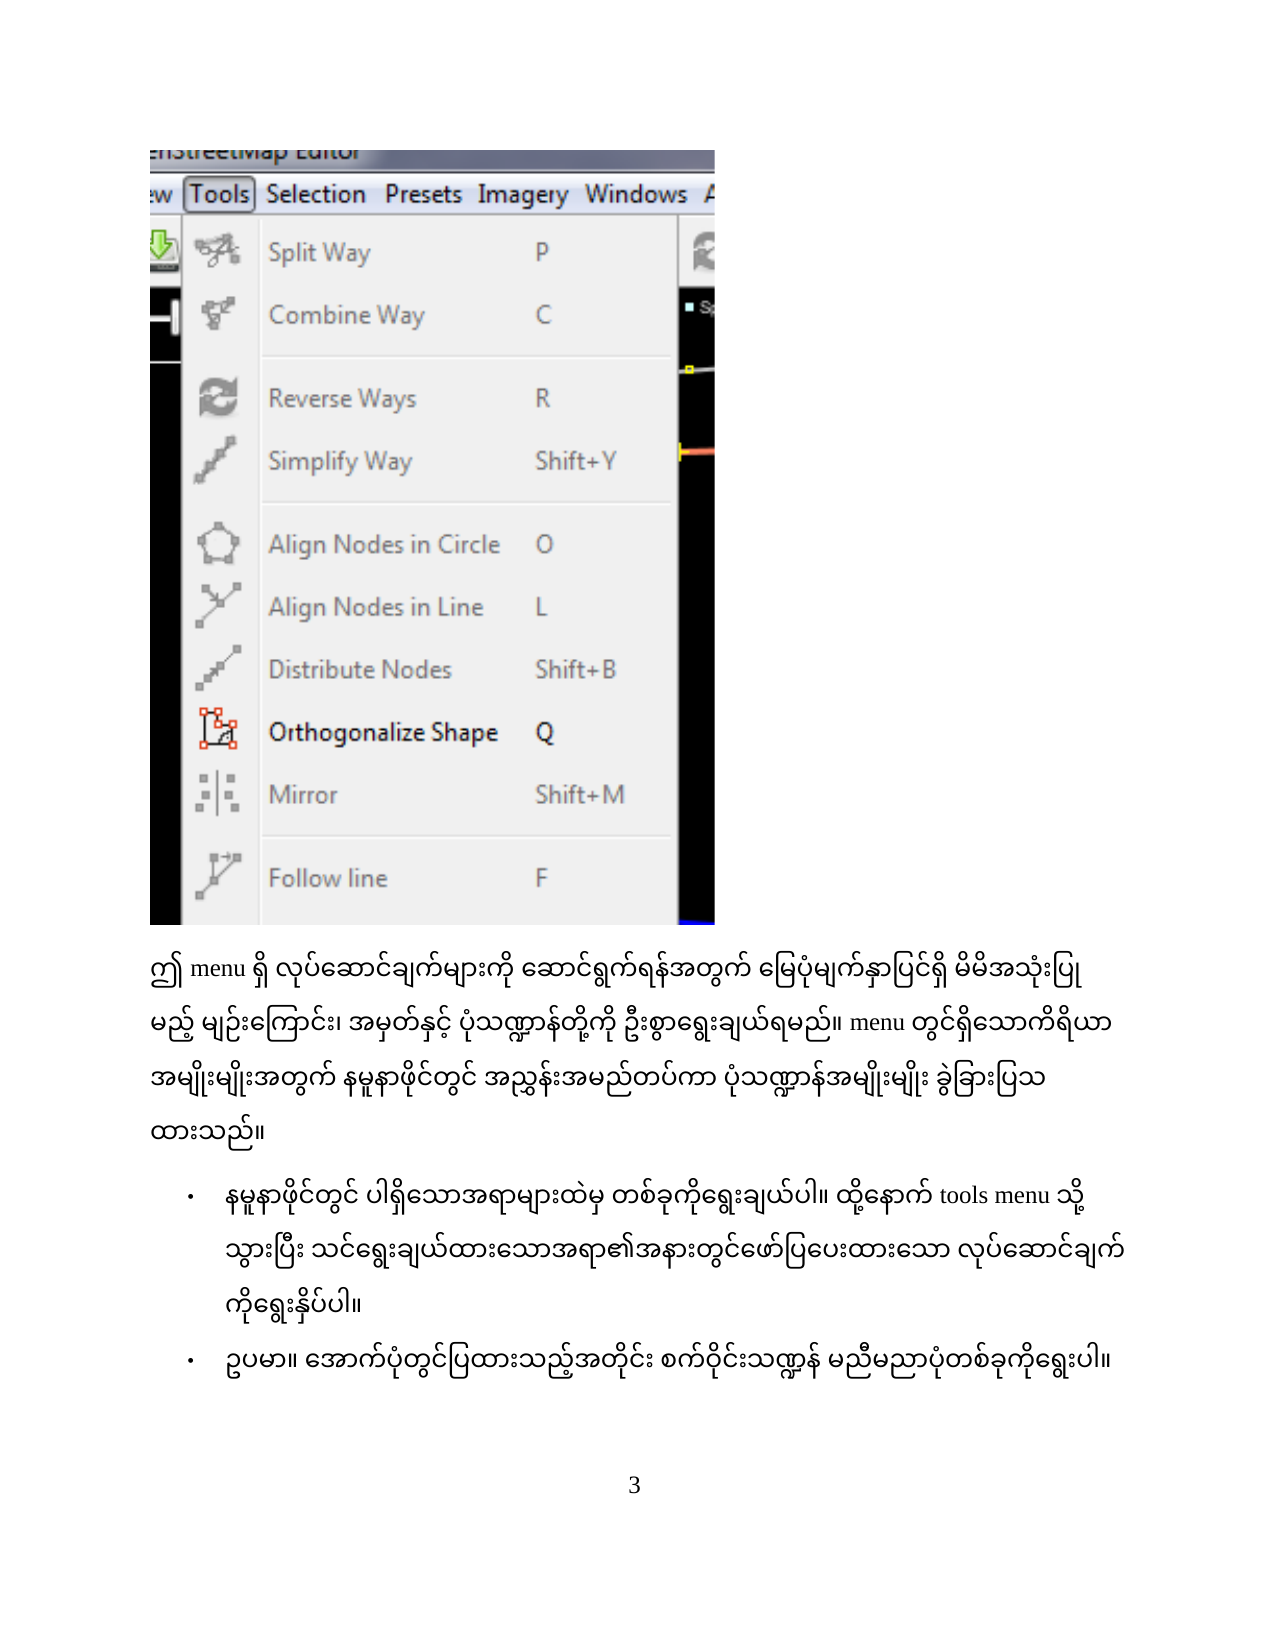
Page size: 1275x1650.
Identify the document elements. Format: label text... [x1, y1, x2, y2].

picture [150, 150, 715, 925]
list နမူနာဖိုင်တွင် ပါရှိသောအရာများထဲမှ တစ်ခုကိုရွေးချယ်ပါ။ ထို့နောက် tools menu သို့သွားပြီး သင်ရွေးချယ်ထားသောအရာ၏အနားတွင်ဖော်ပြပေးထားသော လုပ်ဆောင်ချက်ကိုရွေးနှိပ်ပါ။ [187, 1170, 1125, 1334]
list ဥပမာ။ အောက်ပုံတွင်ပြထားသည့်အတိုင်း စက်ဝိုင်းသဏ္ဍန် မညီမညာပုံတစ်ခုကိုရွေးပါ။ [187, 1334, 1125, 1388]
text ဤ menu ရှိ လုပ်ဆောင်ချက်များကို ဆောင်ရွက်ရန်အတွက် မြေပုံမျက်နှာပြင်ရှိ မိမိအသုံးပြုမည့် မျဉ်းကြောင်း၊ အမှတ်နှင့် ပုံသဏ္ဍာန်တို့ကို ဦးစွာရွေးချယ်ရမည်။ menu တွင်ရှိသောကိရိယာအမျိုးမျိုးအတွက် နမူနာဖိုင်တွင် အညွှန်းအမည်တပ်ကာ ပုံသဏ္ဍာန်အမျိုးမျိုး ခွဲခြားပြသထားသည်။ [150, 943, 1125, 1161]
